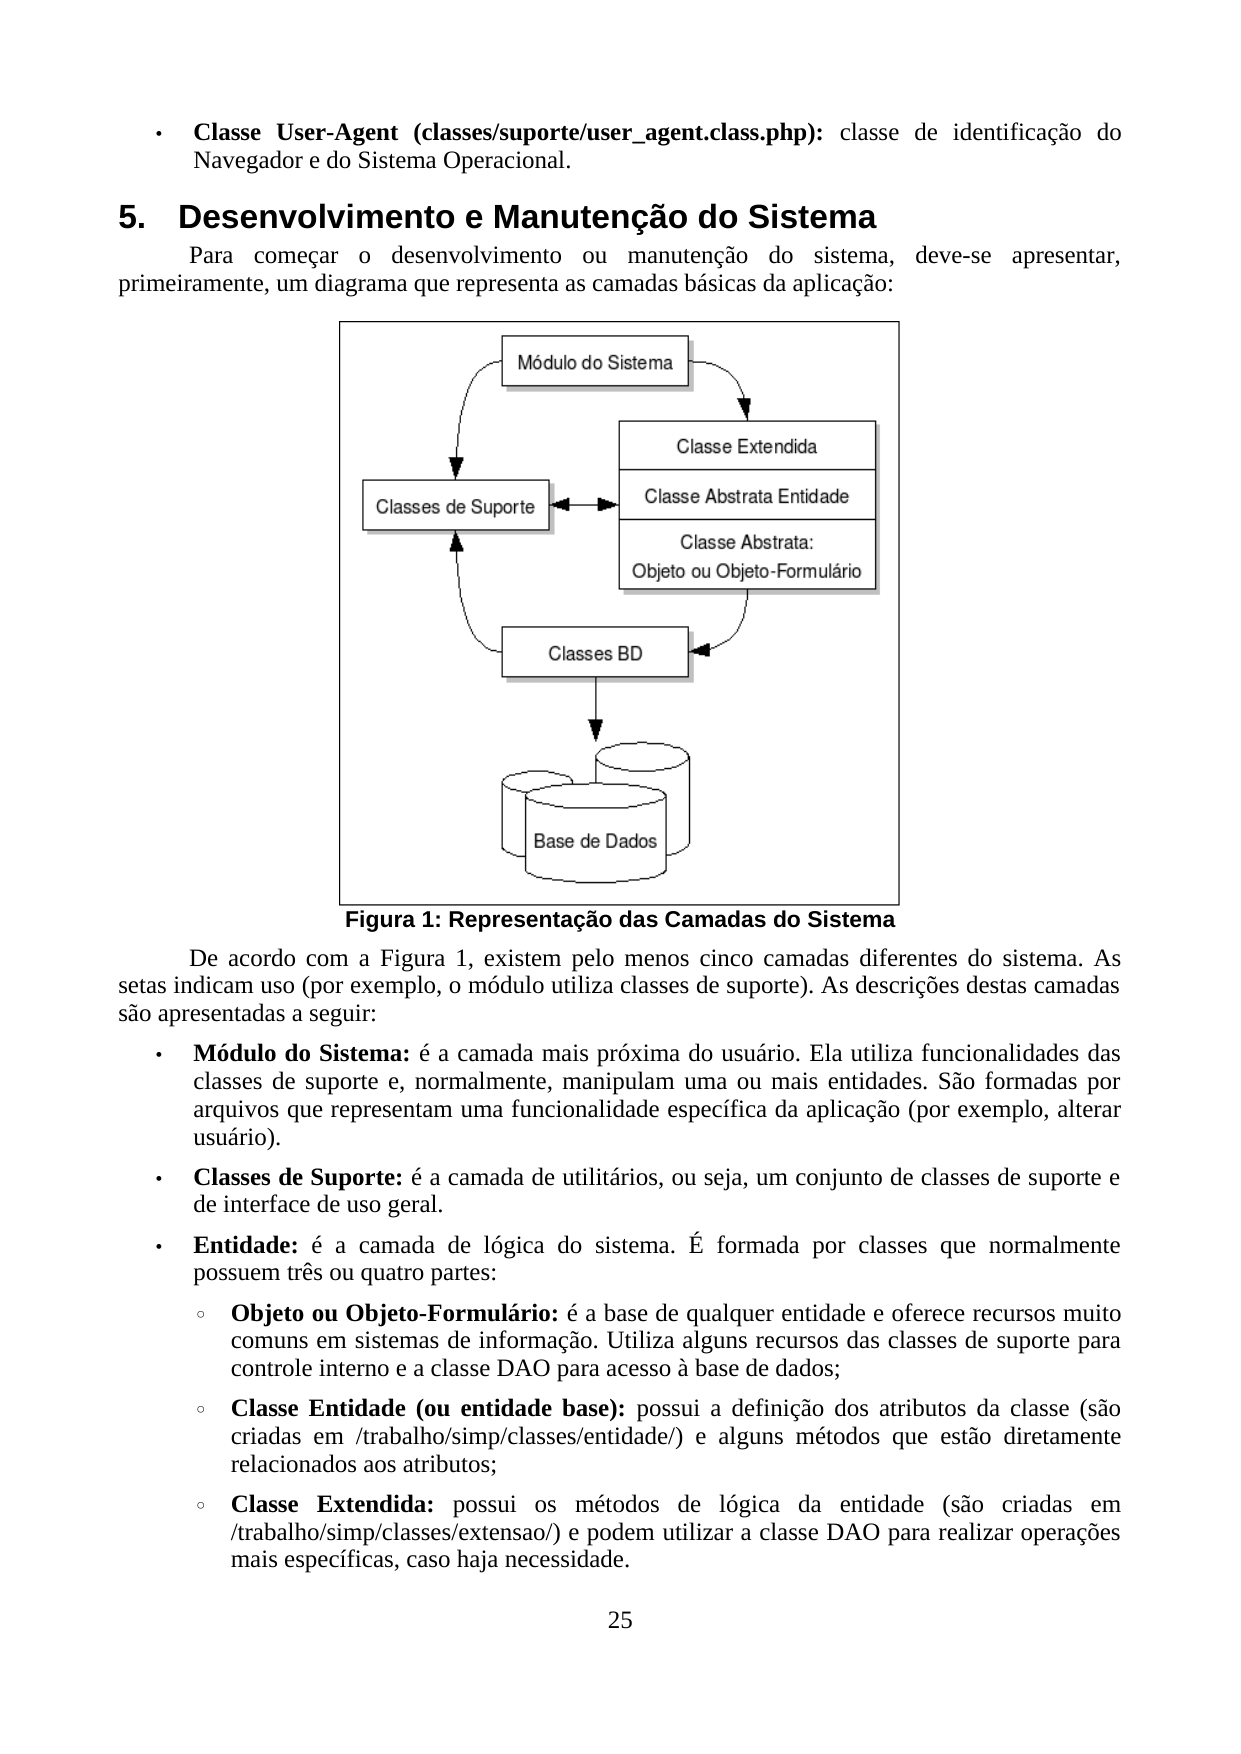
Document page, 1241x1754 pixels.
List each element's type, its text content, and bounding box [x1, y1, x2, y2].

text [118, 309, 1122, 334]
list Classes de Suporte: é a camada de utilitários, ou seja, um conjunto de classes de suporte e de interface de uso geral. [156, 1163, 1122, 1218]
list Objeto ou Objeto-Formulário: é a base de qualquer entidade e oferece recursos muito comuns em sistemas de informação. Utiliza alguns recursos das classes de suporte para controle interno e a classe DAO para acesso à base de dados; [193, 1299, 1122, 1382]
subtitle Desenvolvimento e Manutenção do Sistema [118, 198, 1122, 235]
text De acordo com a Figura 1, existem pelo menos cinco camadas diferentes do sistema. As setas indicam uso (por exemplo, o módulo utiliza classes de suporte). As descrições destas camadas são apresentadas a seguir: [118, 932, 1122, 1027]
list Classe Entidade (ou entidade base): possui a definição dos atributos da classe (são criadas em /trabalho/simp/classes/entidade/) e alguns métodos que estão diretamente relacionados aos atributos; [193, 1394, 1122, 1477]
text Para começar o desenvolvimento ou manutenção do sistema, deve-se apresentar, primeiramente, um diagrama que representa as camadas básicas da aplicação: [118, 241, 1122, 297]
list Módulo do Sistema: é a camada mais próxima do usuário. Ela utiliza funcionalidades das classes de suporte e, normalmente, manipulam uma ou mais entidades. São formadas por arquivos que representam uma funcionalidade específica da aplicação (por exemplo, alterar usuário). [156, 1039, 1122, 1150]
list Entidade: é a camada de lógica do sistema. É formada por classes que normalmente possuem três ou quatro partes: [156, 1231, 1122, 1286]
list Classe User-Agent (classes/suporte/user_agent.class.php): classe de identificação do Navegador e do Sistema Operacional. [156, 118, 1122, 173]
picture [339, 321, 901, 907]
list Classe Extendida: possui os métodos de lógica da entidade (são criadas em /trabalho/simp/classes/extensao/) e podem utilizar a classe DAO para realizar operações mais específicas, caso haja necessidade. [193, 1490, 1122, 1573]
text Figura 1: Representação das Camadas do Sistema [118, 334, 1122, 932]
